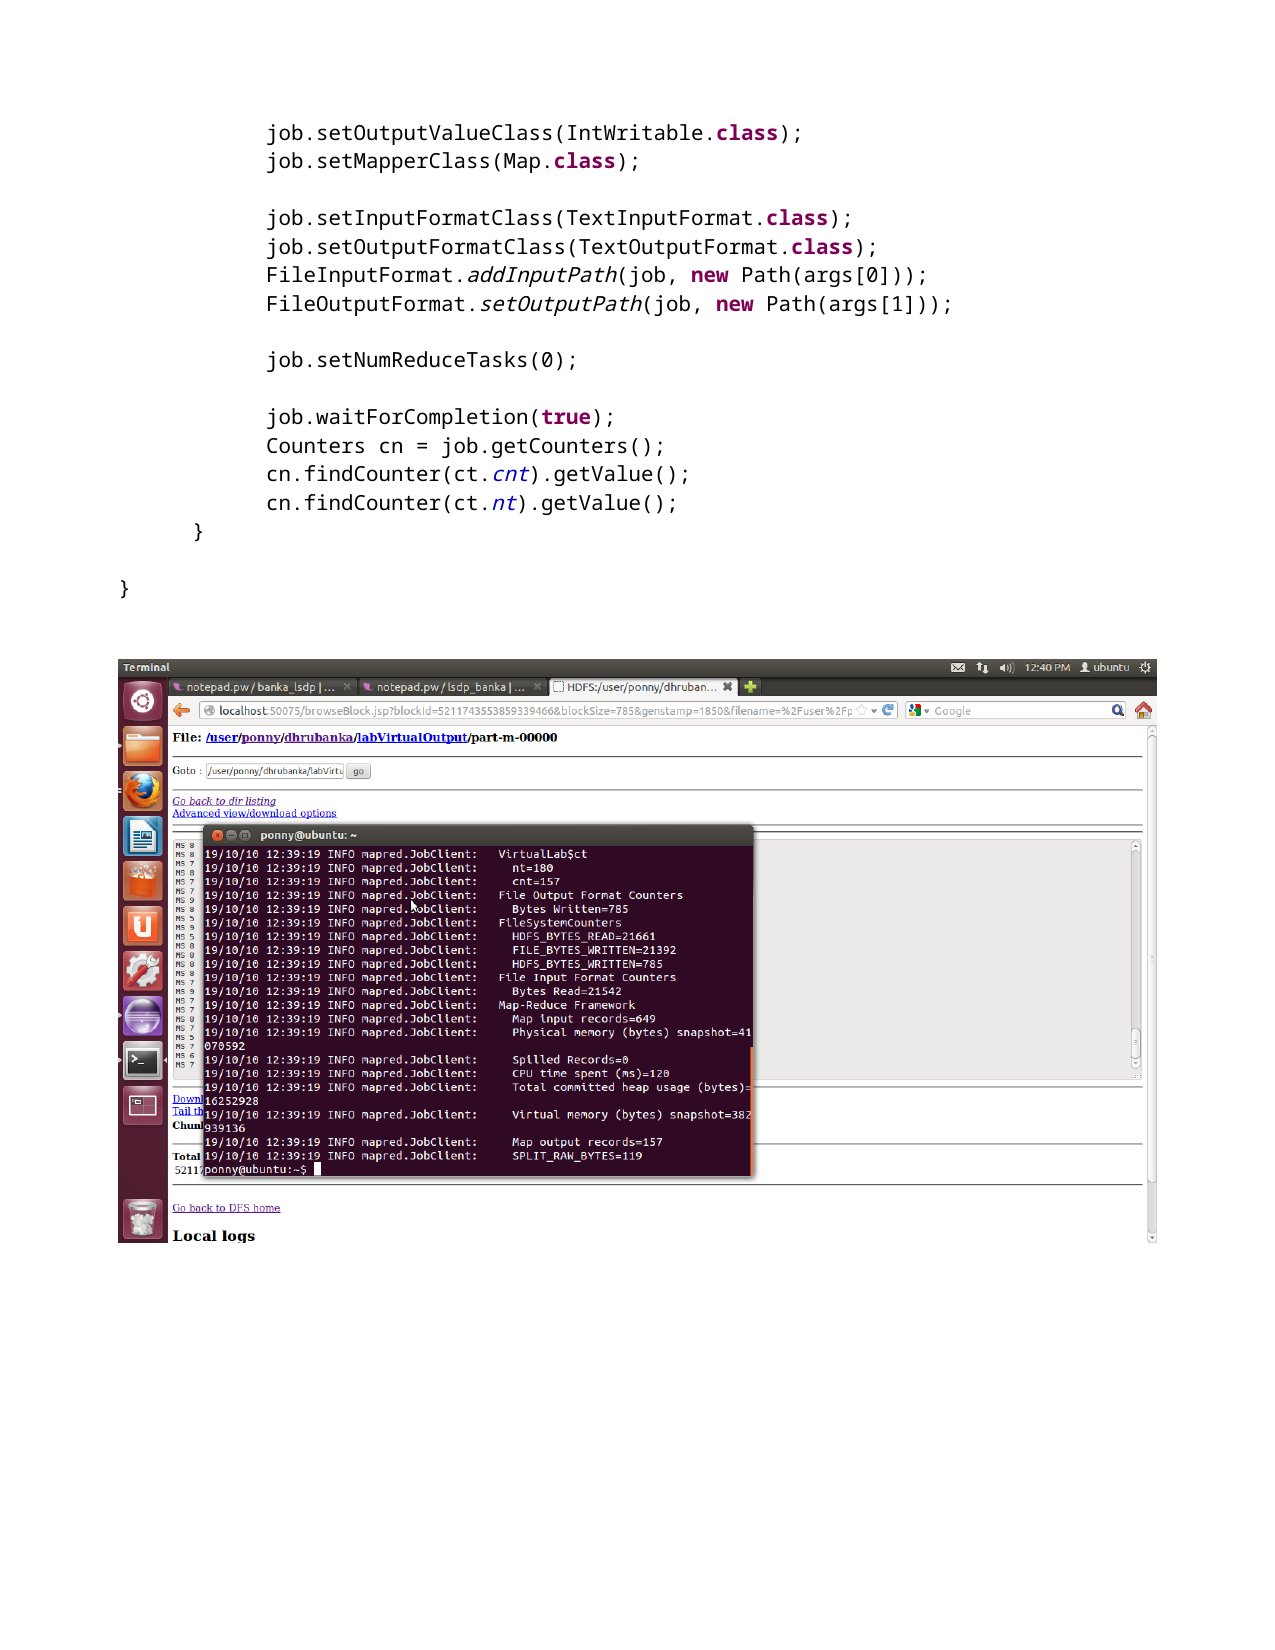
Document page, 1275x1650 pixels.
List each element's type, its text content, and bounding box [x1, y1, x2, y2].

text } [118, 573, 1157, 602]
text Counters cn = job.getCounters(); [118, 431, 1157, 459]
text cn.findCounter(ct.cnt).getValue(); [118, 459, 1157, 488]
text FileInputFormat.addInputPath(job, new Path(args[0])); [118, 260, 1157, 289]
text job.setNumReduceTasks(0); [118, 346, 1157, 374]
text FileOutputFormat.setOutputPath(job, new Path(args[1])); [118, 289, 1157, 317]
text job.setOutputFormatClass(TextOutputFormat.class); [118, 232, 1157, 260]
text job.setMapperClass(Map.class); [118, 147, 1157, 175]
picture [118, 659, 1157, 1243]
text job.setOutputValueClass(IntWritable.class); [118, 118, 1157, 147]
text job.setInputFormatClass(TextInputFormat.class); [118, 203, 1157, 232]
text } [118, 516, 1157, 545]
text job.waitForCompletion(true); [118, 402, 1157, 431]
text cn.findCounter(ct.nt).getValue(); [118, 488, 1157, 516]
